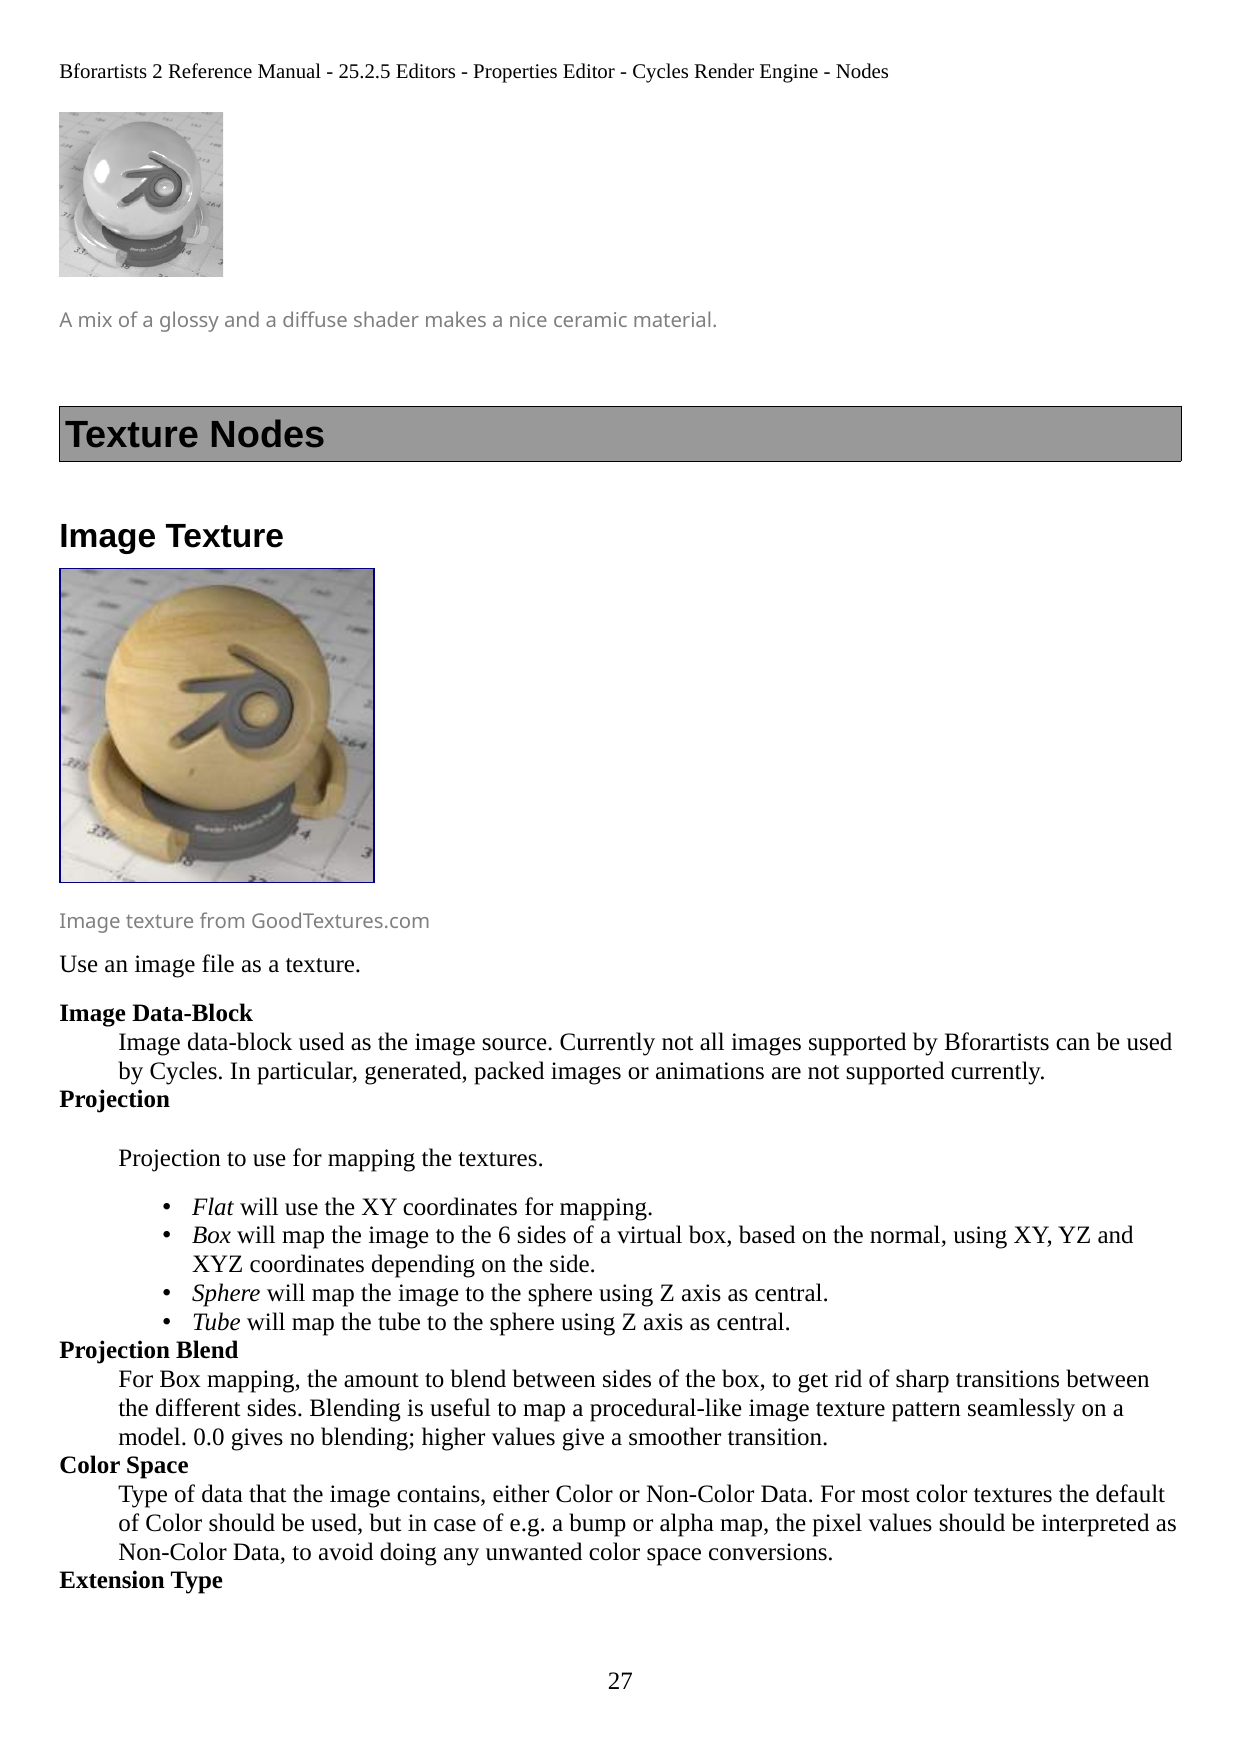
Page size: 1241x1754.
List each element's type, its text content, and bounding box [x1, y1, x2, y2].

subtitle Image Texture [59, 516, 1181, 555]
list Box will map the image to the 6 sides of a virtual box, based on the normal, using XY, YZ and XYZ coordinates depending on the side. [162, 1221, 1181, 1278]
text A mix of a glossy and a diffuse shader makes a nice ceramic material. [59, 302, 1181, 334]
picture [61, 569, 373, 882]
list Tube will map the tube to the sphere using Z axis as central. [162, 1307, 1181, 1336]
list For Box mapping, the amount to blend between sides of the box, to get rid of sharp transitions between the different sides. Blending is useful to map a procedural-like image texture pattern seamlessly on a model. 0.0 gives no blending; higher values give a smoother transition. [118, 1364, 1181, 1451]
subtitle Extension Type [59, 1566, 1181, 1594]
subtitle Image Data-Block [59, 998, 1181, 1027]
picture [59, 112, 224, 277]
text Projection to use for mapping the textures. [118, 1143, 1181, 1172]
list Sphere will map the image to the sphere using Z axis as central. [162, 1278, 1181, 1307]
table_header Texture Nodes [60, 407, 1181, 461]
list Type of data that the image contains, either Color or Non-Color Data. For most color textures the default of Color should be used, but in case of e.g. a bump or alpha map, the pixel values should be interpreted as Non-Color Data, to avoid doing any unwanted color space conversions. [118, 1479, 1181, 1566]
subtitle Projection Blend [59, 1336, 1181, 1364]
list Image data-block used as the image source. Currently not all images supported by Bforartists can be used by Cycles. In particular, generated, packed images or animations are not supported currently. [118, 1027, 1181, 1084]
text Use an image file as a texture. [59, 949, 1181, 978]
subtitle Color Space [59, 1451, 1181, 1479]
subtitle Projection [59, 1084, 1181, 1113]
text Image texture from GoodTextures.com [59, 903, 1181, 935]
list Flat will use the XY coordinates for mapping. [162, 1192, 1181, 1221]
